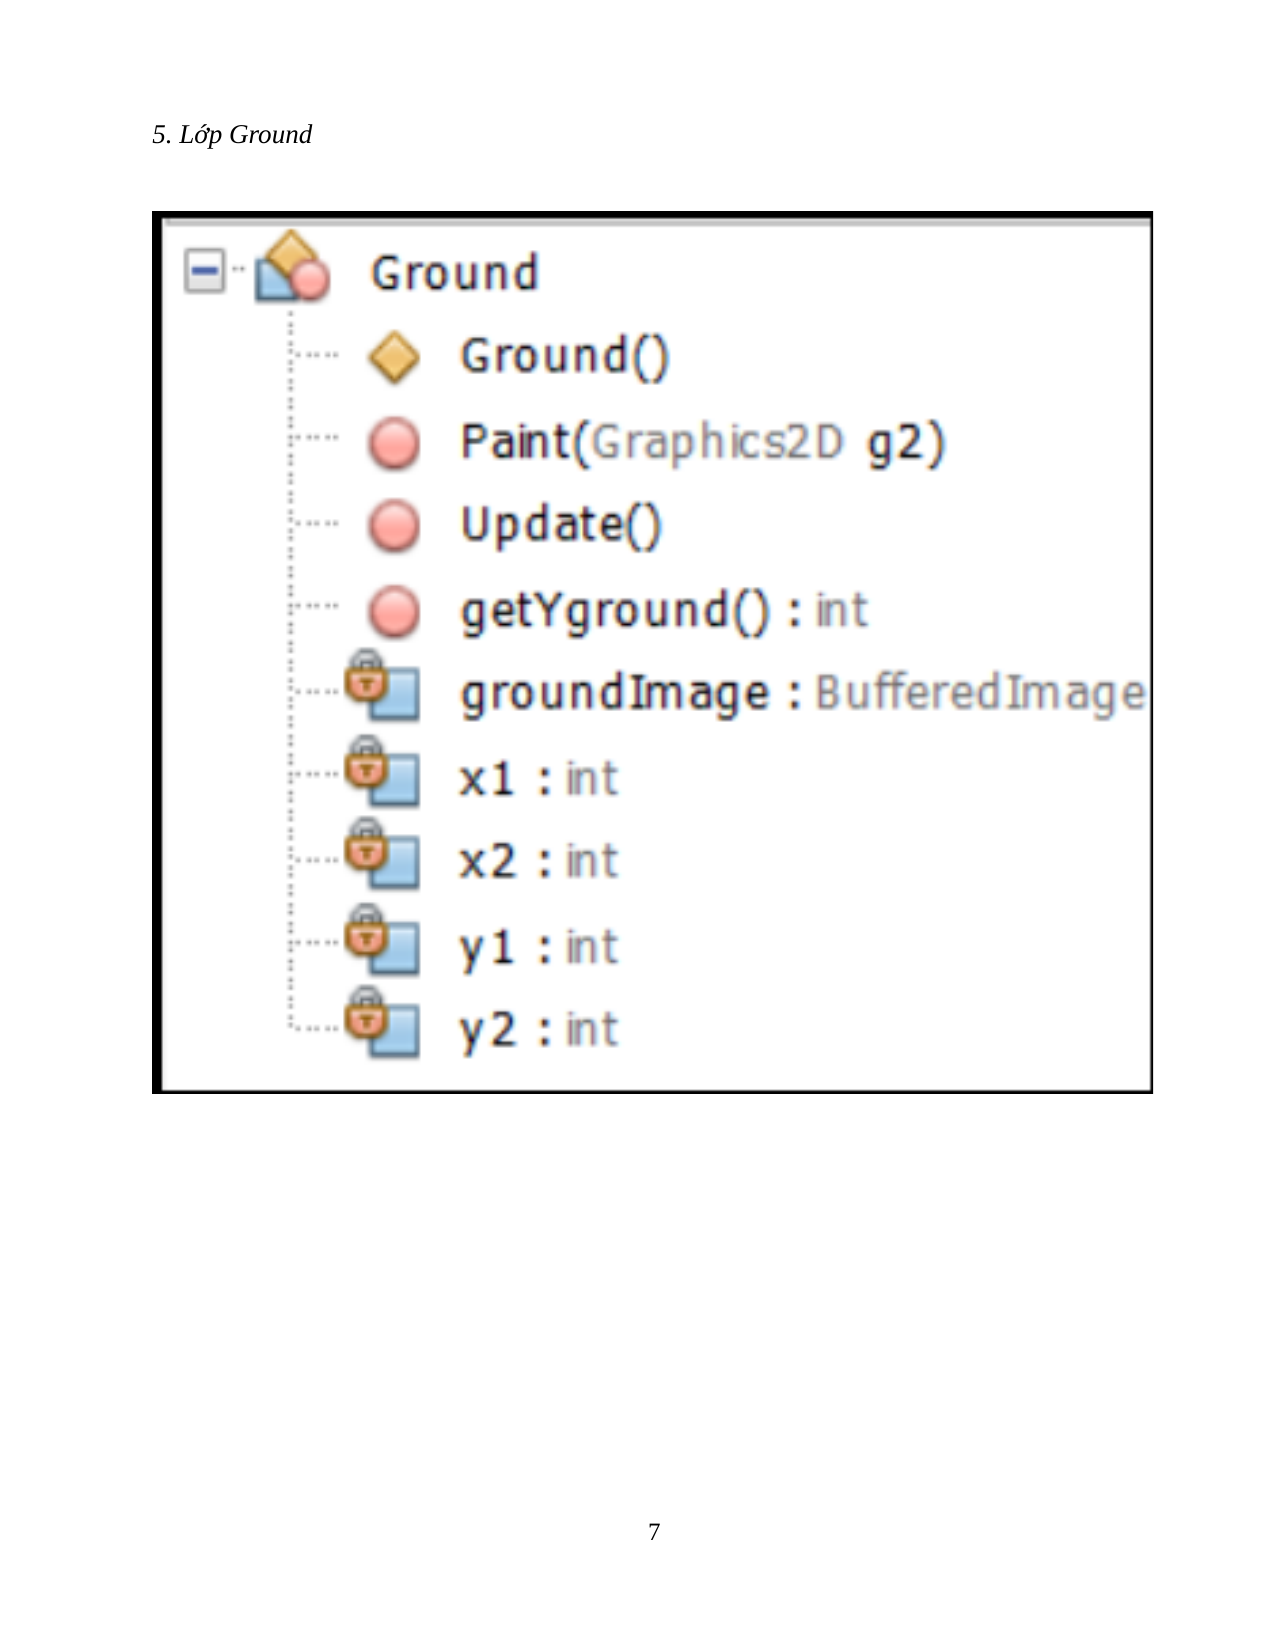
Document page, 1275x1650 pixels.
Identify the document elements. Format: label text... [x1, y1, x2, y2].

text 5. Lớp Ground [152, 118, 1156, 149]
picture [152, 211, 1154, 1094]
